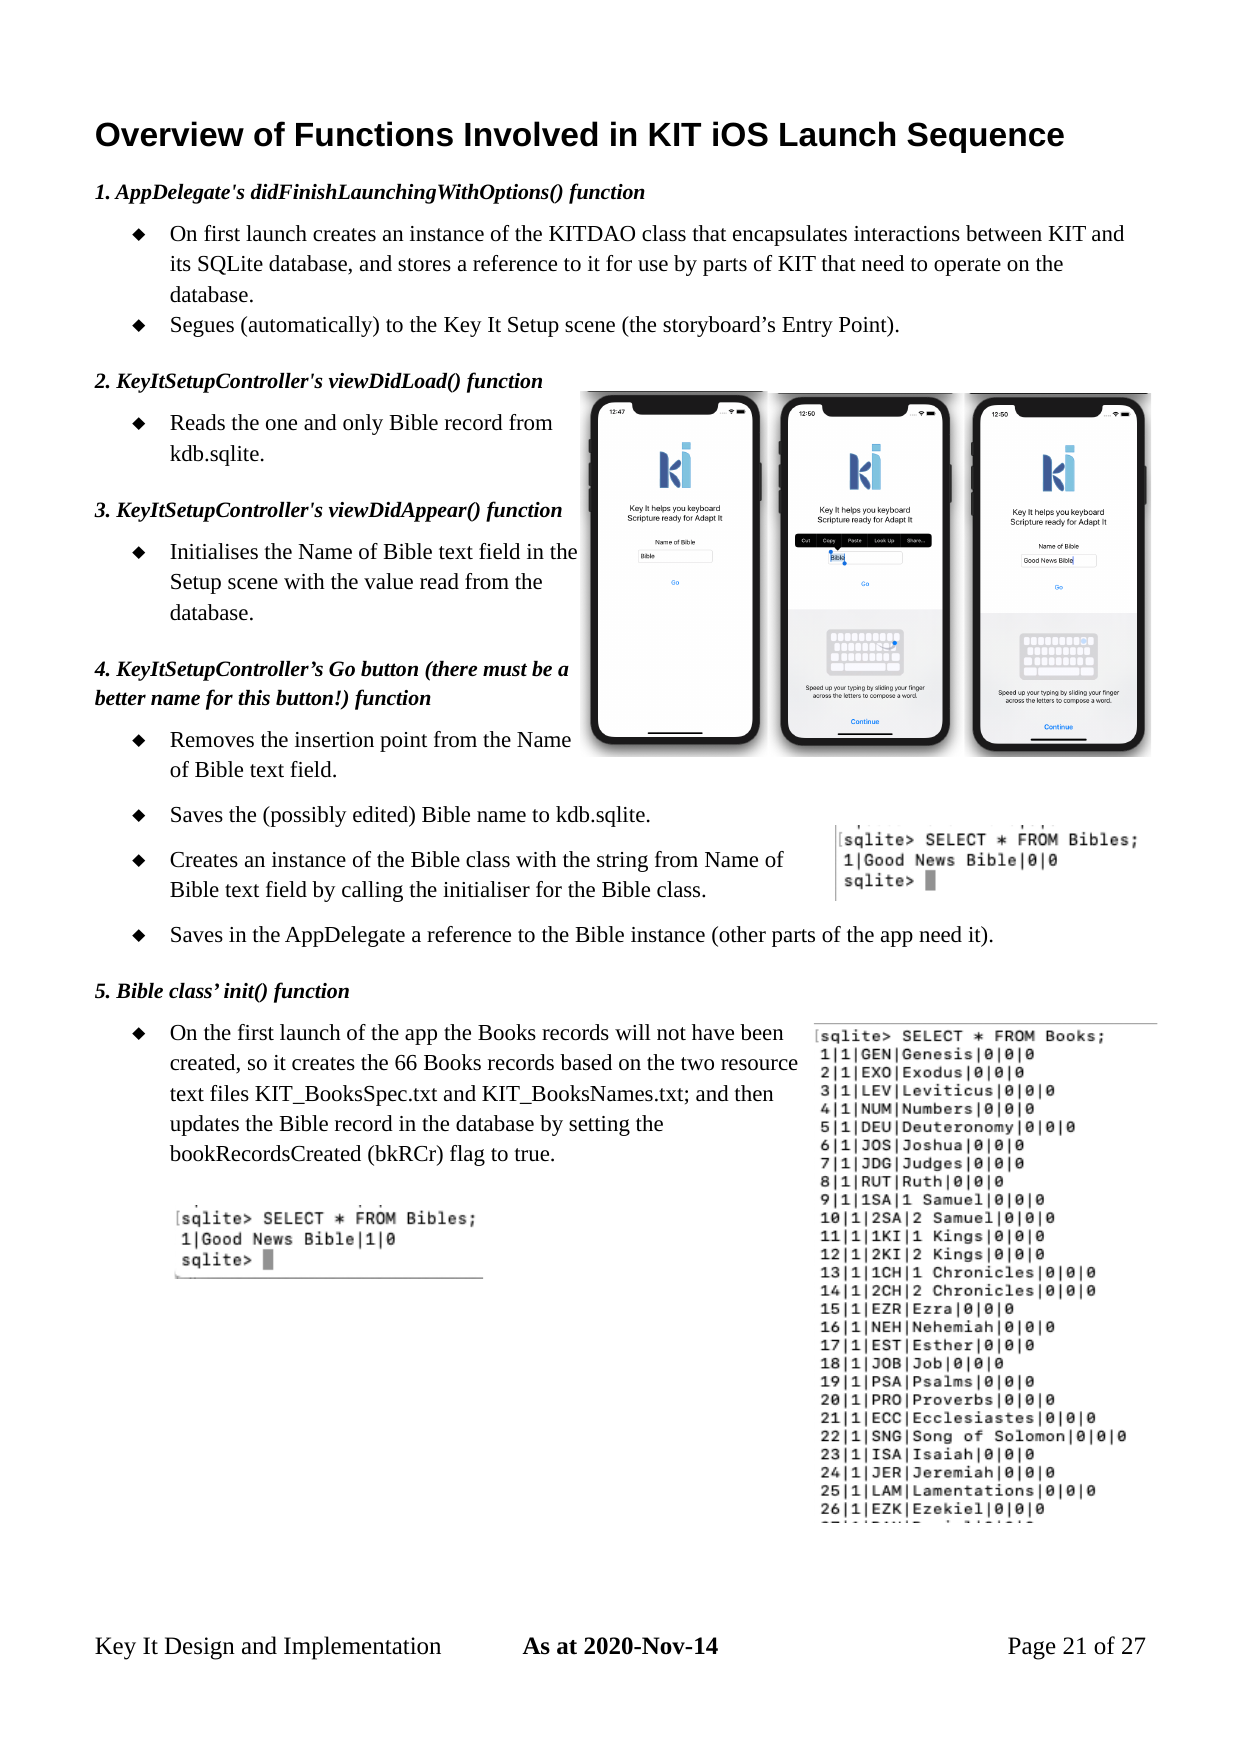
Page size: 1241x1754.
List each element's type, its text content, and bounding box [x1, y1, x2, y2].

subtitle 3. KeyItSetupController's viewDidAppear() function [94, 497, 580, 522]
subtitle 4. KeyItSetupController’s Go button (there must be a better name for this button!) function [94, 656, 580, 709]
picture [835, 825, 1146, 901]
list Saves in the AppDelegate a reference to the Bible instance (other parts of the app need it). [132, 921, 1146, 947]
list Segues (automatically) to the Key It Setup scene (the storyboard’s Entry Point). [132, 311, 1146, 337]
list Reads the one and only Bible record from kdb.sqlite. [132, 409, 580, 466]
list On the first launch of the app the Books records will not have been created, so it creates the 66 Books records based on the two resource text files KIT_BooksSpec.txt and KIT_BooksNames.txt; and then updates the Bible record in the database by setting the bookRecordsCreated (bkRCr) flag to true. [132, 1019, 1146, 1166]
subtitle 2. KeyItSetupController's viewDidLoad() function [94, 368, 1146, 393]
picture [174, 1205, 484, 1279]
list Creates an instance of the Bible class with the string from Name of Bible text field by calling the initialiser for the Bible class. [132, 846, 1146, 902]
subtitle Overview of Functions Involved in KIT iOS Launch Sequence [94, 115, 1146, 154]
list Initialises the Name of Bible text field in the Setup scene with the value read from the database. [132, 538, 580, 625]
subtitle 5. Bible class’ init() function [94, 978, 1146, 1003]
list Saves the (possibly edited) Bible name to kdb.sqlite. [132, 801, 1146, 827]
list On first launch creates an instance of the KITDAO class that encapsulates interactions between KIT and its SQLite database, and stores a reference to it for use by parts of KIT that need to operate on the database. [132, 220, 1146, 307]
subtitle 1. AppDelegate's didFinishLaunchingWithOptions() function [94, 179, 1146, 204]
picture [580, 391, 1152, 757]
list Removes the insertion point from the Name of Bible text field. [132, 726, 1146, 782]
